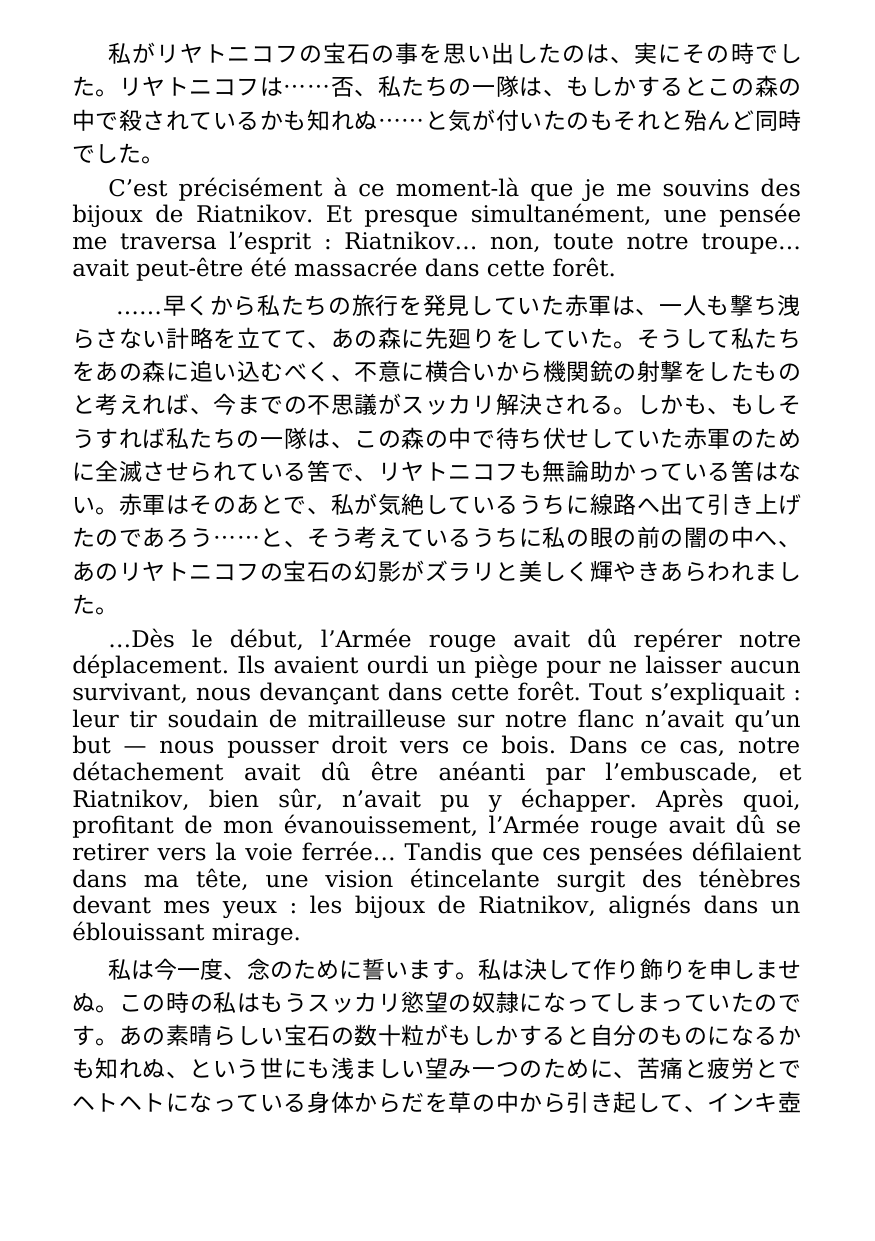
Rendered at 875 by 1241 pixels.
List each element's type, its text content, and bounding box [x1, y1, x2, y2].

text ……早くから私たちの旅行を発見していた赤軍は、一人も撃ち洩らさない計略を立てて、あの森に先廻りをしていた。そうして私たちをあの森に追い込むべく、不意に横合いから機関銃の射撃をしたものと考えれば、今までの不思議がスッカリ解決される。しかも、もしそうすれば私たちの一隊は、この森の中で待ち伏せしていた赤軍のために全滅させられている筈で、リヤトニコフも無論助かっている筈はない。赤軍はそのあとで、私が気絶しているうちに線路へ出て引き上げたのであろう……と、そう考えているうちに私の眼の前の闇の中へ、あのリヤトニコフの宝石の幻影がズラリと美しく輝やきあらわれました。 [72, 287, 802, 620]
text 私がリヤトニコフの宝石の事を思い出したのは、実にその時でした。リヤトニコフは……否、私たちの一隊は、もしかするとこの森の中で殺されているかも知れぬ……と気が付いたのもそれと殆んど同時でした。 [72, 36, 802, 169]
text 私は今一度、念のために誓います。私は決して作り飾りを申しませぬ。この時の私はもうスッカリ慾望の奴隷になってしまっていたのです。あの素晴らしい宝石の数十粒がもしかすると自分のものになるかも知れぬ、という世にも浅ましい望み一つのために、苦痛と疲労とでヘトヘトになっている身体からだを草の中から引き起して、インキ壺 [72, 952, 802, 1118]
text …Dès le début, l’Armée rouge avait dû repérer notre déplacement. Ils avaient ourdi un piège pour ne laisser aucun survivant, nous devançant dans cette forêt. Tout s’expliquait : leur tir soudain de mitrailleuse sur notre flanc n’avait qu’un but — nous pousser droit vers ce bois. Dans ce cas, notre détachement avait dû être anéanti par l’embuscade, et Riatnikov, bien sûr, n’avait pu y échapper. Après quoi, profitant de mon évanouissement, l’Armée rouge avait dû se retirer vers la voie ferrée… Tandis que ces pensées défilaient dans ma tête, une vision étincelante surgit des ténèbres devant mes yeux : les bijoux de Riatnikov, alignés dans un éblouissant mirage. [72, 626, 802, 946]
text C’est précisément à ce moment-là que je me souvins des bijoux de Riatnikov. Et presque simultanément, une pensée me traversa l’esprit : Riatnikov… non, toute notre troupe… avait peut-être été massacrée dans cette forêt. [72, 175, 802, 282]
